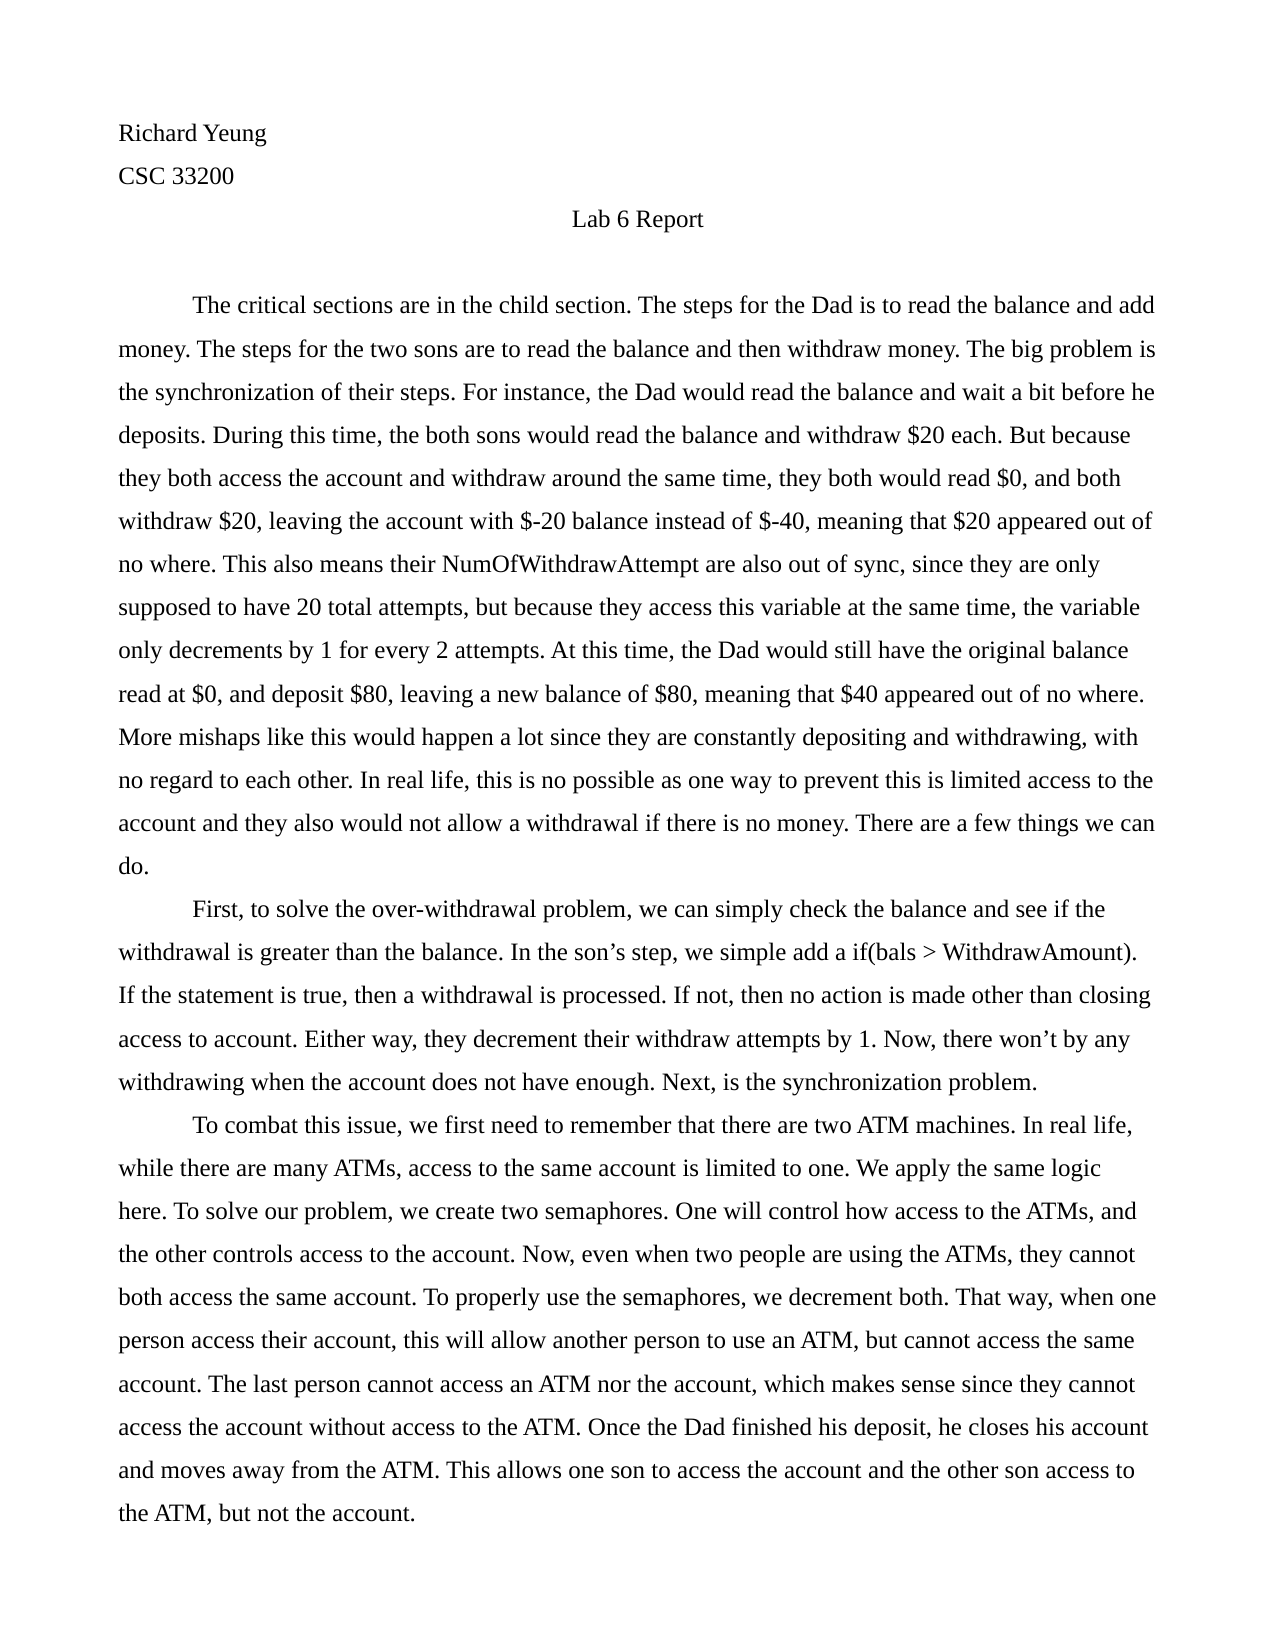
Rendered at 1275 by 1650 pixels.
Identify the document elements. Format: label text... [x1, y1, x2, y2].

text CSC 33200 [118, 161, 1157, 190]
text The critical sections are in the child section. The steps for the Dad is to read the balance and add money. The steps for the two sons are to read the balance and then withdraw money. The big problem is the synchronization of their steps. For instance, the Dad would read the balance and wait a bit before he deposits. During this time, the both sons would read the balance and withdraw $20 each. But because they both access the account and withdraw around the same time, they both would read $0, and both withdraw $20, leaving the account with $-20 balance instead of $-40, meaning that $20 appeared out of no where. This also means their NumOfWithdrawAttempt are also out of sync, since they are only supposed to have 20 total attempts, but because they access this variable at the same time, the variable only decrements by 1 for every 2 attempts. At this time, the Dad would still have the original balance read at $0, and deposit $80, leaving a new balance of $80, meaning that $40 appeared out of no where. More mishaps like this would happen a lot since they are constantly depositing and withdrawing, with no regard to each other. In real life, this is no possible as one way to prevent this is limited access to the account and they also would not allow a withdrawal if there is no money. There are a few things we can do. [118, 291, 1157, 880]
text Richard Yeung [118, 118, 1157, 147]
text First, to solve the over-withdrawal problem, we can simply check the balance and see if the withdrawal is greater than the balance. In the son’s step, we simple add a if(bals > WithdrawAmount). If the statement is true, then a withdrawal is processed. If not, then no action is made other than closing access to account. Either way, they decrement their withdraw attempts by 1. Now, there won’t by any withdrawing when the account does not have enough. Next, is the synchronization problem. [118, 894, 1157, 1096]
text Lab 6 Report [118, 204, 1157, 233]
text To combat this issue, we first need to remember that there are two ATM machines. In real life, while there are many ATMs, access to the same account is limited to one. We apply the same logic here. To solve our problem, we create two semaphores. One will control how access to the ATMs, and the other controls access to the account. Now, even when two people are using the ATMs, they cannot both access the same account. To properly use the semaphores, we decrement both. That way, when one person access their account, this will allow another person to use an ATM, but cannot access the same account. The last person cannot access an ATM nor the account, which makes sense since they cannot access the account without access to the ATM. Once the Dad finished his deposit, he closes his account and moves away from the ATM. This allows one son to access the account and the other son access to the ATM, but not the account. [118, 1110, 1157, 1527]
